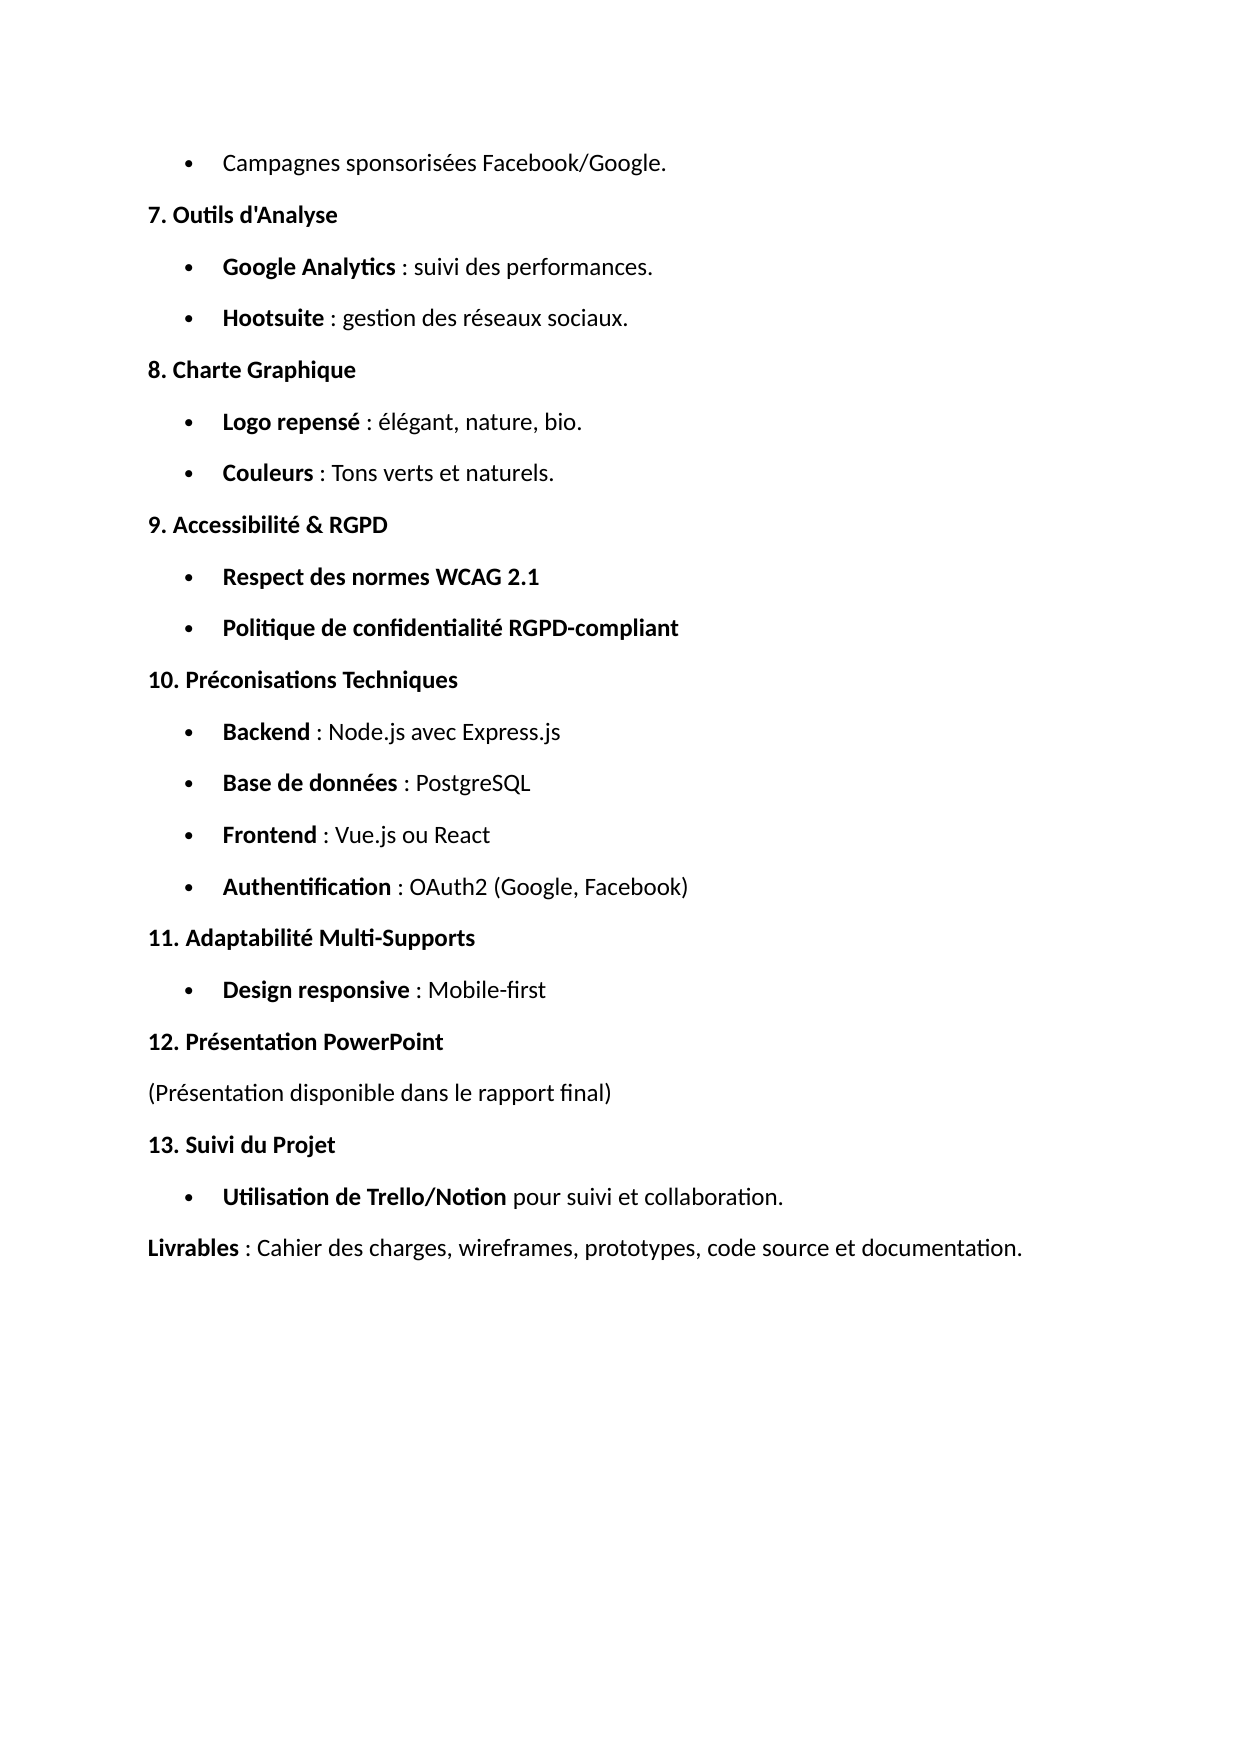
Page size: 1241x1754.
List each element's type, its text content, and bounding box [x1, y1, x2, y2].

text (Présentation disponible dans le rapport final) [148, 1078, 1093, 1108]
list Utilisation de Trello/Notion pour suivi et collaboration. [185, 1181, 1093, 1211]
list Google Analytics : suivi des performances. [185, 251, 1093, 281]
text 10. Préconisations Techniques [148, 664, 1093, 695]
list Hootsuite : gestion des réseaux sociaux. [185, 303, 1093, 333]
list Politique de confidentialité RGPD-compliant [185, 613, 1093, 643]
list Couleurs : Tons verts et naturels. [185, 458, 1093, 488]
list Frontend : Vue.js ou React [185, 819, 1093, 850]
text Livrables : Cahier des charges, wireframes, prototypes, code source et documentation. [148, 1233, 1093, 1263]
list Logo repensé : élégant, nature, bio. [185, 406, 1093, 436]
text 8. Charte Graphique [148, 354, 1093, 385]
list Authentification : OAuth2 (Google, Facebook) [185, 871, 1093, 901]
text 11. Adaptabilité Multi-Supports [148, 923, 1093, 953]
list Campagnes sponsorisées Facebook/Google. [185, 148, 1093, 178]
list Backend : Node.js avec Express.js [185, 716, 1093, 746]
text 13. Suivi du Projet [148, 1129, 1093, 1160]
text 12. Présentation PowerPoint [148, 1026, 1093, 1056]
list Respect des normes WCAG 2.1 [185, 561, 1093, 591]
list Design responsive : Mobile-first [185, 974, 1093, 1005]
text 7. Outils d'Analyse [148, 199, 1093, 230]
text 9. Accessibilité & RGPD [148, 509, 1093, 540]
list Base de données : PostgreSQL [185, 768, 1093, 798]
